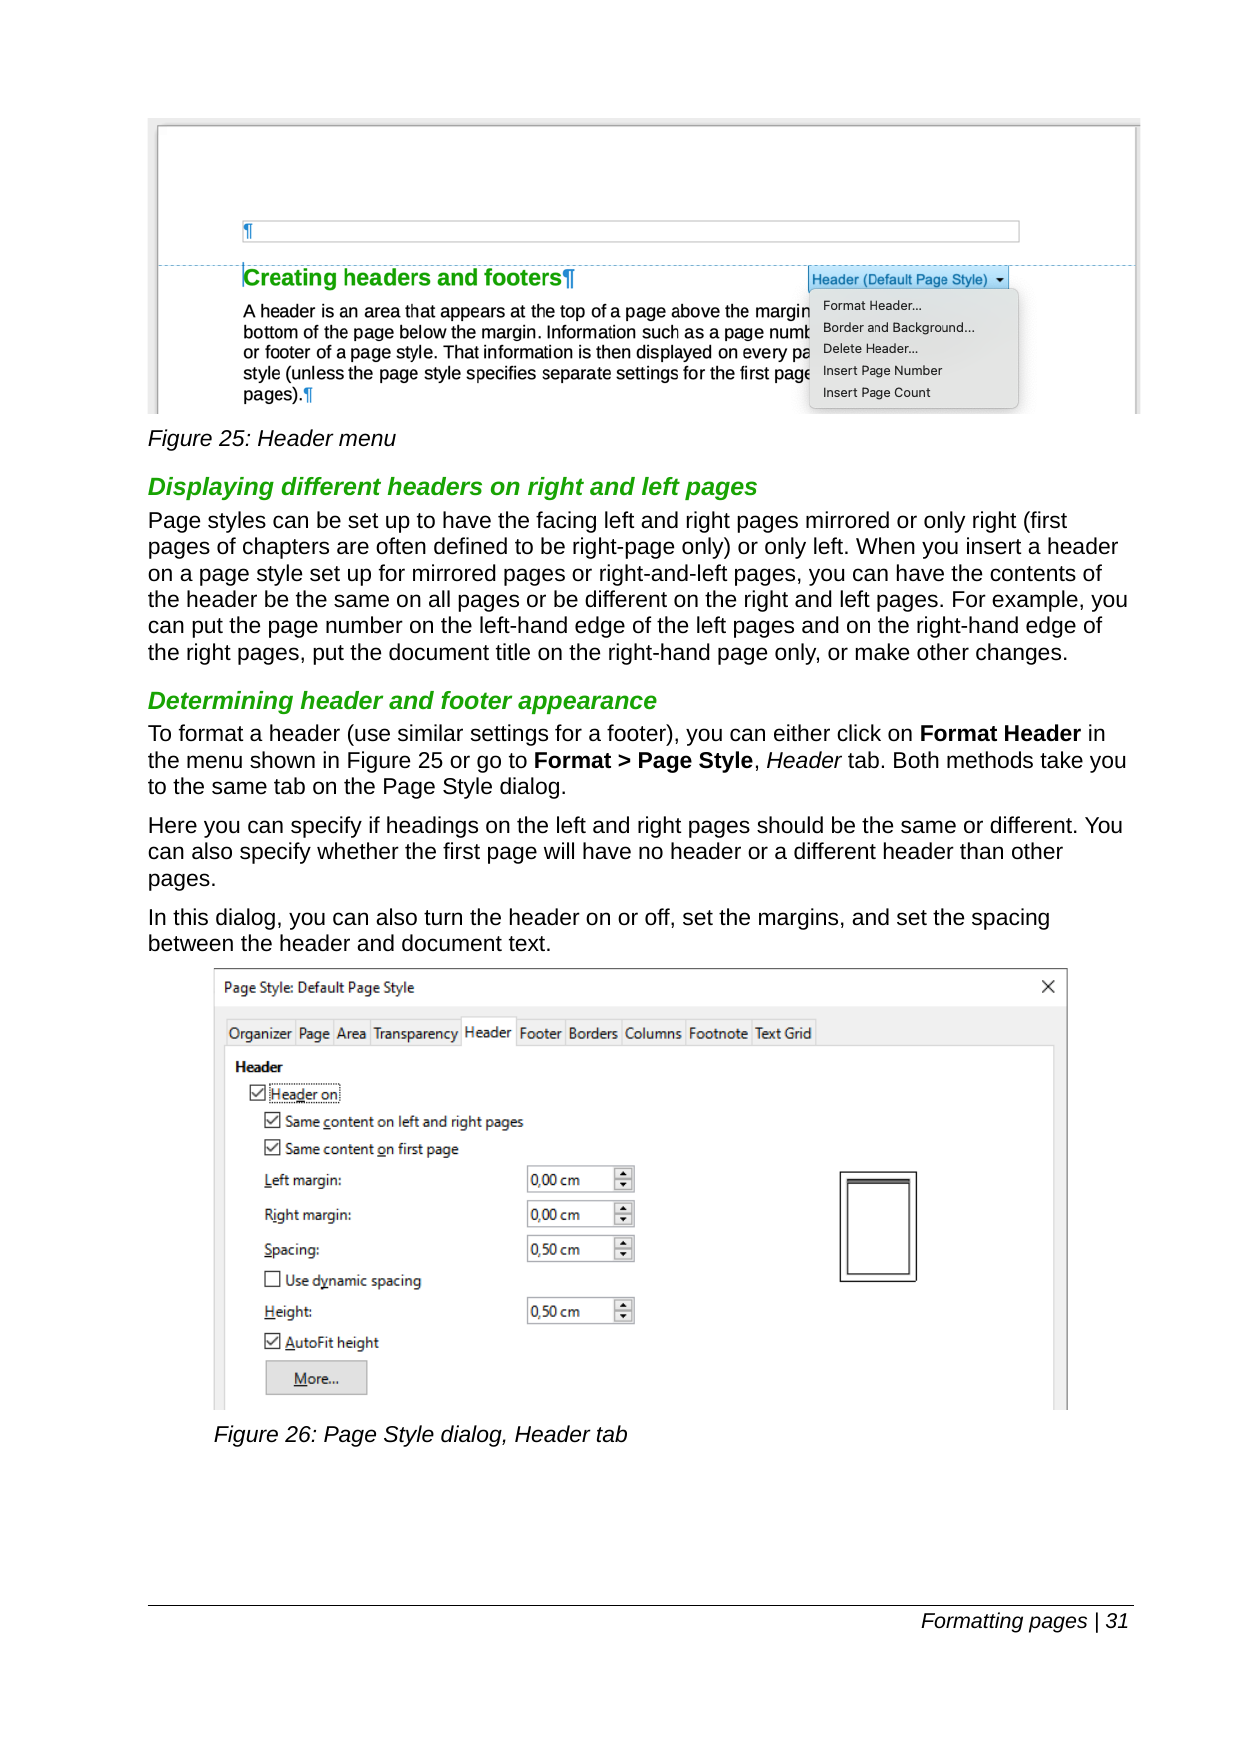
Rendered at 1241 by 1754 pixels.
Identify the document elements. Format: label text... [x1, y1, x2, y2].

picture [147, 118, 1141, 414]
text In this dialog, you can also turn the header on or off, set the margins, and set the spacing between the header and document text. [148, 903, 1134, 956]
text Page styles can be set up to have the facing left and right pages mirrored or only right (first pages of chapters are often defined to be right-page only) or only left. When you insert a header on a page style set up for mirrored pages or right-and-left pages, you can have the contents of the header be the same on all pages or be different on the right and left pages. For example, you can put the page number on the left-hand edge of the left pages and on the right-hand edge of the right pages, put the document title on the right-hand page only, or make other changes. [148, 507, 1134, 665]
picture [213, 968, 1068, 1410]
subtitle Determining header and footer appearance [148, 686, 1134, 714]
text Figure 25: Header menu [148, 425, 1140, 452]
subtitle Displaying different headers on right and left pages [148, 472, 1134, 501]
text To format a header (use similar settings for a footer), you can either click on Format Header in the menu shown in Figure 25 or go to Format > Page Style, Header tab. Both methods take you to the same tab on the Page Style dialog. [148, 720, 1134, 799]
text Figure 26: Page Style dialog, Header tab [214, 1421, 1068, 1447]
text Here you can specify if headings on the left and right pages should be the same or different. You can also specify whether the first page will have no header or a different header than other pages. [148, 812, 1134, 891]
